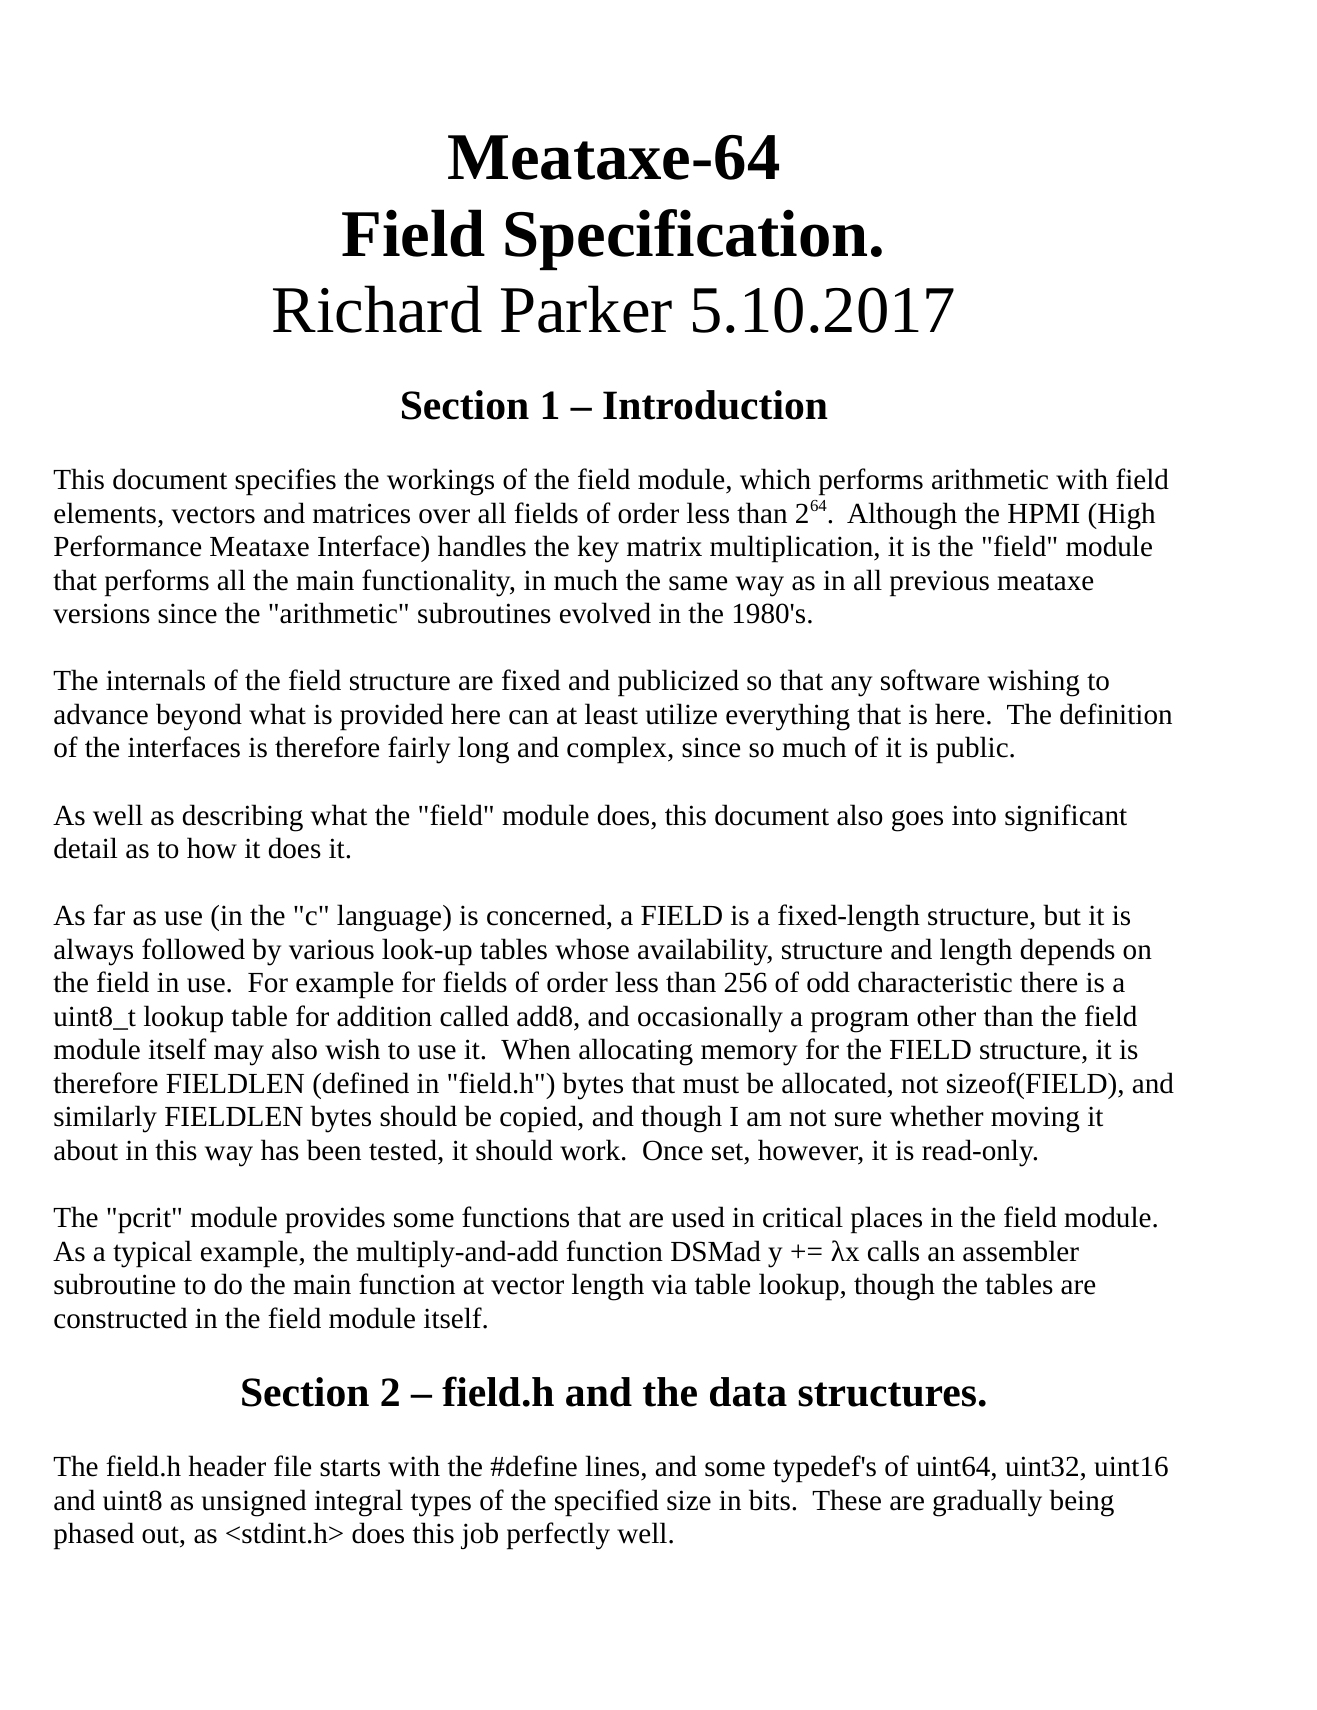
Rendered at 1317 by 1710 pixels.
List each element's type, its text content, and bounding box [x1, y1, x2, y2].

text The internals of the field structure are fixed and publicized so that any software wishing to advance beyond what is provided here can at least utilize everything that is here. The definition of the interfaces is therefore fairly long and complex, since so much of it is public. [53, 663, 1174, 764]
text As well as describing what the "field" module does, this document also goes into significant detail as to how it does it. [53, 798, 1174, 865]
text As far as use (in the "c" language) is concerned, a FIELD is a fixed-length structure, but it is always followed by various look-up tables whose availability, structure and length depends on the field in use. For example for fields of order less than 256 of odd characteristic there is a uint8_t lookup table for addition called add8, and occasionally a program other than the field module itself may also wish to use it. When allocating memory for the FIELD structure, it is therefore FIELDLEN (defined in "field.h") bytes that must be allocated, not sizeof(FIELD), and similarly FIELDLEN bytes should be copied, and though I am not sure whether moving it about in this way has been tested, it should work. Once set, however, it is read-only. [53, 898, 1174, 1167]
text Section 1 – Introduction [53, 381, 1174, 429]
text The "pcrit" module provides some functions that are used in critical places in the field module. As a typical example, the multiply-and-add function DSMad y += λx calls an assembler subroutine to do the main function at vector length via table lookup, though the tables are constructed in the field module itself. [53, 1200, 1174, 1334]
text Field Specification. [53, 194, 1174, 271]
text Meataxe-64 [53, 117, 1174, 194]
text The field.h header file starts with the #define lines, and some typedef's of uint64, uint32, uint16 and uint8 as unsigned integral types of the specified size in bits. These are gradually being phased out, as <stdint.h> does this job perfectly well. [53, 1449, 1174, 1550]
text This document specifies the workings of the field module, which performs arithmetic with field elements, vectors and matrices over all fields of order less than 264. Although the HPMI (High Performance Meataxe Interface) handles the key matrix multiplication, it is the "field" module that performs all the main functionality, in much the same way as in all previous meataxe versions since the "arithmetic" subroutines evolved in the 1980's. [53, 462, 1174, 630]
text Section 2 – field.h and the data structures. [53, 1368, 1174, 1416]
text Richard Parker 5.10.2017 [53, 271, 1174, 347]
